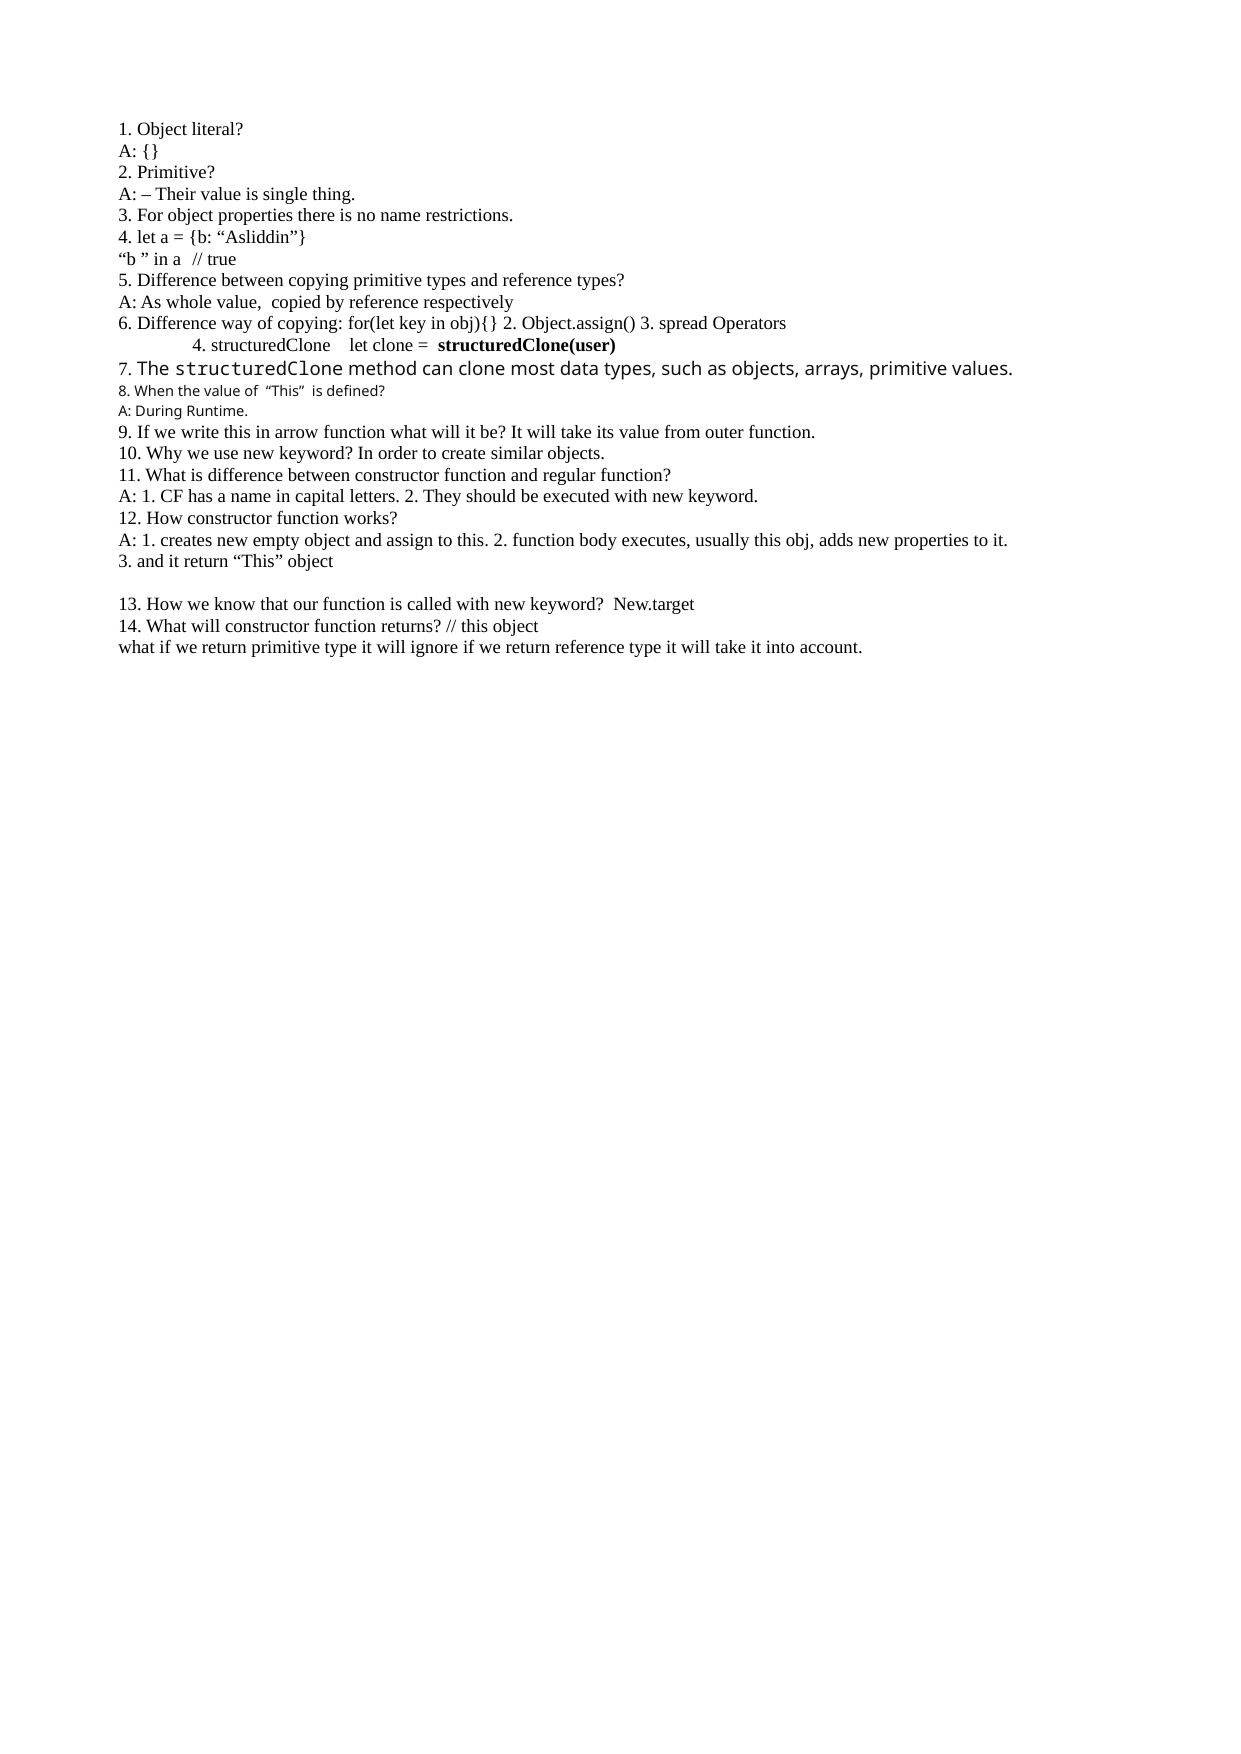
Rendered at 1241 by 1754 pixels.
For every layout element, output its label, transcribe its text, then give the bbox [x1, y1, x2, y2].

text 7. The structuredClone method can clone most data types, such as objects, arrays, primitive values. [118, 355, 1122, 381]
text 12. How constructor function works? [118, 507, 1122, 528]
text 13. How we know that our function is called with new keyword? New.target [118, 593, 1122, 615]
text “b ” in a // true­ [118, 247, 1122, 269]
text 11. What is difference between constructor function and regular function? [118, 464, 1122, 485]
text 6. Difference way of copying: for(let key in obj){} 2. Object.assign() 3. spread Operators [118, 312, 1122, 334]
text 5. Difference between copying primitive types and reference types? [118, 269, 1122, 291]
text A: During Runtime. [118, 401, 1122, 421]
text 8. When the value of “This” is defined? [118, 381, 1122, 401]
text 4. let a = {b: “Asliddin”} [118, 226, 1122, 247]
text 3. For object properties there is no name restrictions. [118, 204, 1122, 226]
text A: 1. creates new empty object and assign to this. 2. function body executes, usually this obj, adds new properties to it. 3. and it return “This” object [118, 528, 1122, 572]
text A: As whole value, copied by reference respectively [118, 291, 1122, 312]
text 1. Object literal? [118, 118, 1122, 140]
text 4. structuredClone let clone = structuredClone(user) [118, 334, 1122, 355]
text A: {} 2. Primitive? A: – Their value is single thing. [118, 140, 1122, 204]
text A: 1. CF has a name in capital letters. 2. They should be executed with new keyword. [118, 485, 1122, 507]
text 14. What will constructor function returns? // this object what if we return primitive type it will ignore if we return reference type it will take it into account. [118, 615, 1122, 658]
text 10. Why we use new keyword? In order to create similar objects. [118, 442, 1122, 464]
text 9. If we write this in arrow function what will it be? It will take its value from outer function. [118, 421, 1122, 442]
